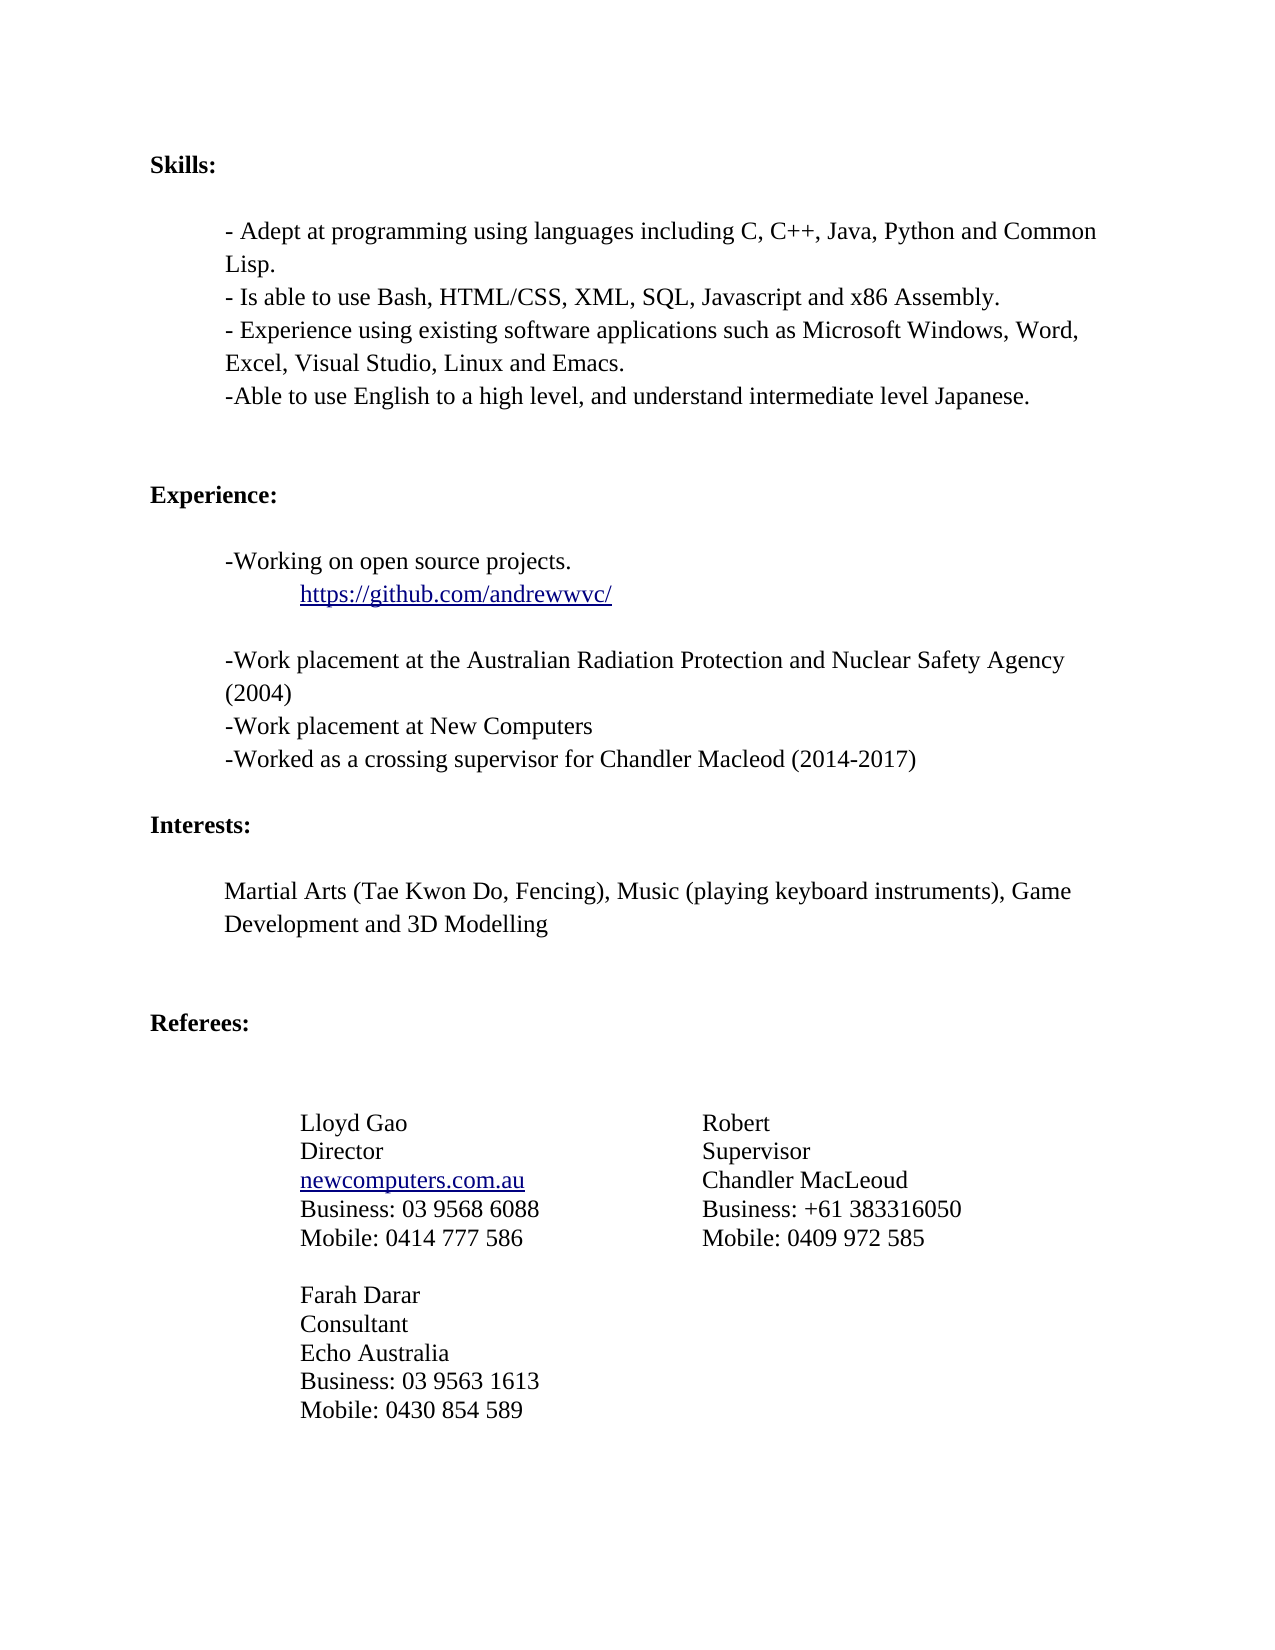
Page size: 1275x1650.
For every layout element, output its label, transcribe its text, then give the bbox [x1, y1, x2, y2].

text -Work placement at New Computers [225, 711, 1125, 740]
text Experience: [150, 480, 1125, 509]
text - Experience using existing software applications such as Microsoft Windows, Word, Excel, Visual Studio, Linux and Emacs. [225, 315, 1125, 377]
text -Able to use English to a high level, and understand intermediate level Japanese. [225, 381, 1125, 410]
text -Working on open source projects. [225, 546, 1125, 575]
text - Adept at programming using languages including C, C++, Java, Python and Common Lisp. [225, 216, 1125, 278]
text -Worked as a crossing supervisor for Chandler Macleod (2014-2017) [225, 744, 1125, 773]
text Referees: [150, 1008, 1125, 1037]
text - Is able to use Bash, HTML/CSS, XML, SQL, Javascript and x86 Assembly. [225, 282, 1125, 311]
text Martial Arts (Tae Kwon Do, Fencing), Music (playing keyboard instruments), Game Development and 3D Modelling [224, 876, 1125, 938]
text https://github.com/andrewwvc/ [225, 579, 1125, 608]
text -Work placement at the Australian Radiation Protection and Nuclear Safety Agency (2004) [225, 645, 1125, 707]
table_cell Farah Darar Consultant Echo Australia Business: 03 9563 1613 Mobile: 0430 854 589 [214, 1280, 691, 1453]
text Interests: [150, 810, 1125, 839]
table_header Robert Supervisor Chandler MacLeoud Business: +61 383316050 Mobile: 0409 972 585 [691, 1108, 1136, 1280]
table_header Lloyd Gao Director newcomputers.com.au Business: 03 9568 6088 Mobile: 0414 777 586 [214, 1108, 691, 1280]
table_cell [691, 1280, 1136, 1453]
text Skills: [150, 150, 1125, 179]
